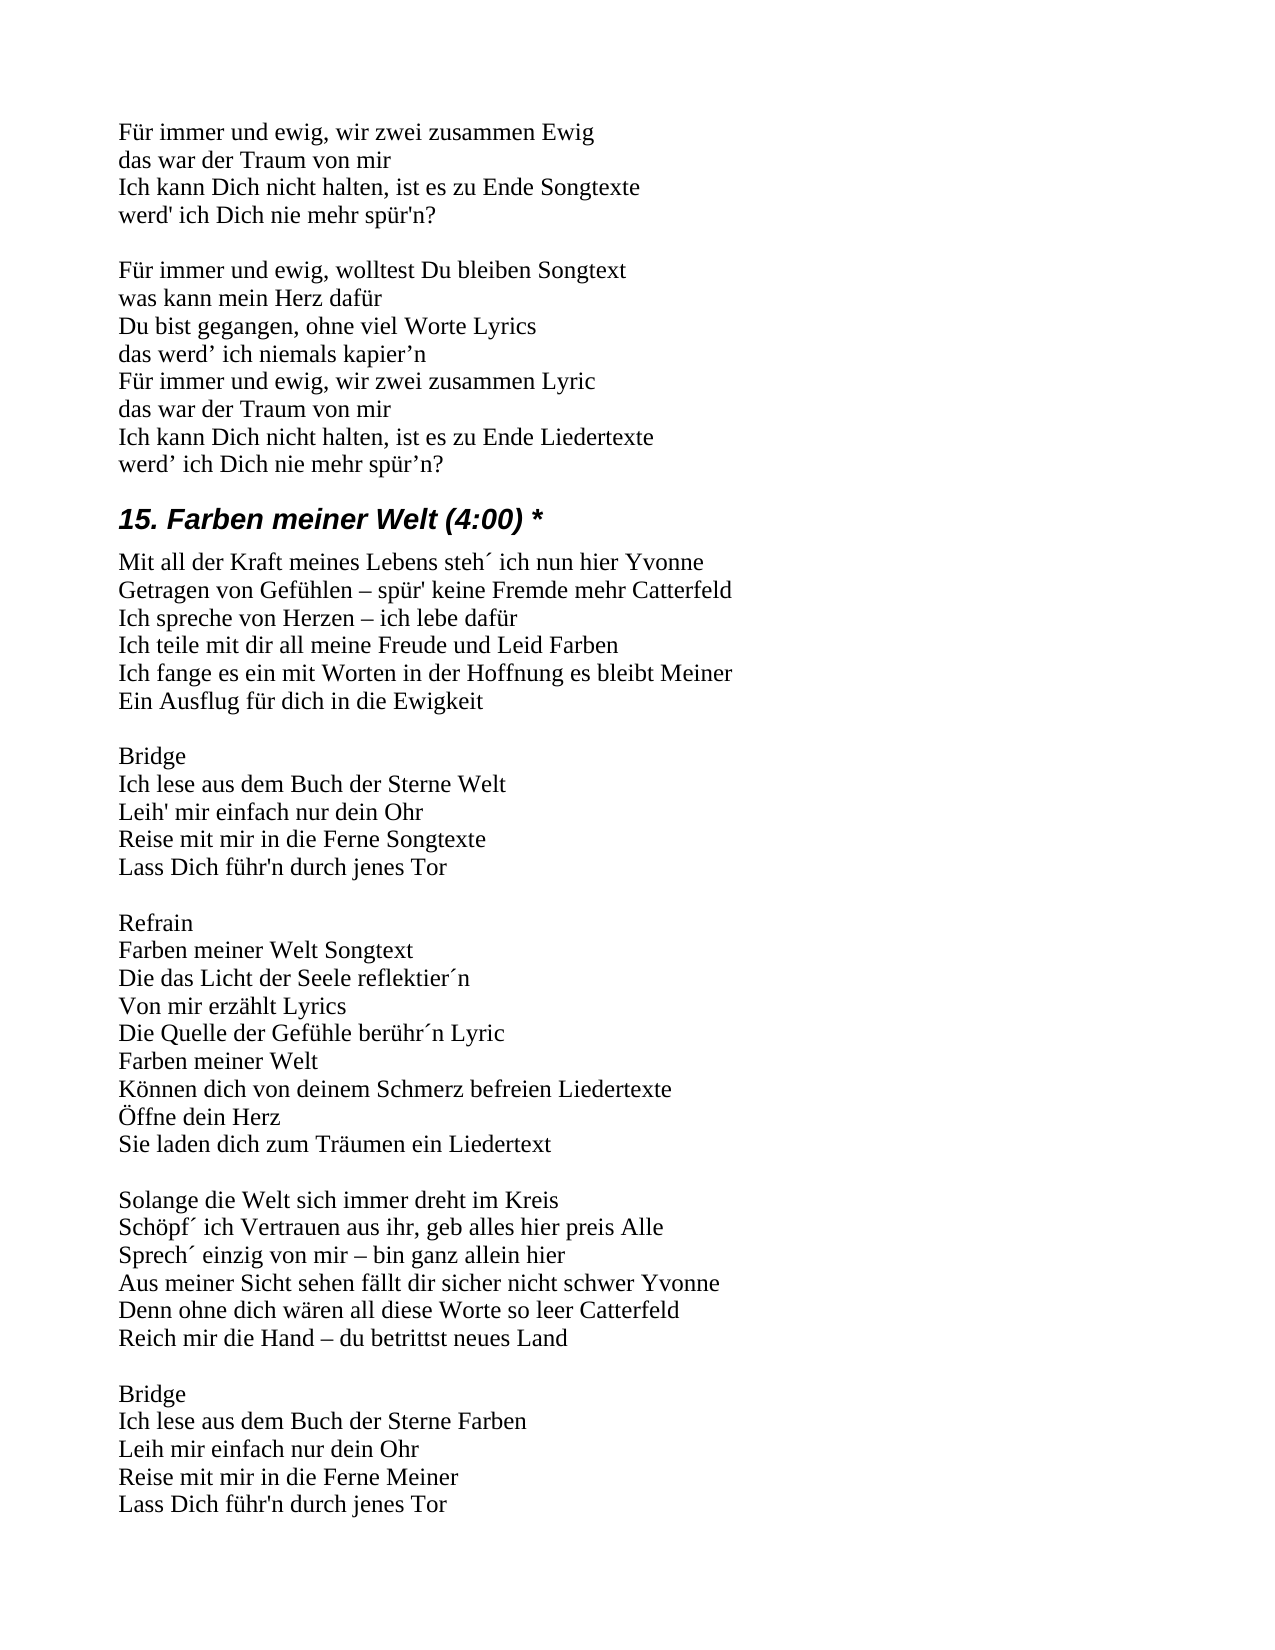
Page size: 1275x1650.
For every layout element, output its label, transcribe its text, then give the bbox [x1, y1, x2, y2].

text Für immer und ewig, wolltest Du bleiben Songtext [118, 257, 1157, 284]
text Von mir erzählt Lyrics [118, 992, 1157, 1019]
text Bridge [118, 1380, 1157, 1407]
text Mit all der Kraft meines Lebens steh´ ich nun hier Yvonne [118, 548, 1157, 576]
text Lass Dich führ'n durch jenes Tor [118, 1491, 1157, 1518]
text Ich kann Dich nicht halten, ist es zu Ende Liedertexte [118, 423, 1157, 451]
text Denn ohne dich wären all diese Worte so leer Catterfeld [118, 1297, 1157, 1324]
text Für immer und ewig, wir zwei zusammen Ewig [118, 118, 1157, 146]
text Sie laden dich zum Träumen ein Liedertext [118, 1130, 1157, 1158]
text was kann mein Herz dafür [118, 284, 1157, 312]
text Die das Licht der Seele reflektier´n [118, 964, 1157, 992]
text das werd’ ich niemals kapier’n [118, 340, 1157, 367]
text Ich fange es ein mit Worten in der Hoffnung es bleibt Meiner [118, 659, 1157, 687]
text werd' ich Dich nie mehr spür'n? [118, 201, 1157, 229]
text Farben meiner Welt [118, 1047, 1157, 1075]
text das war der Traum von mir [118, 146, 1157, 173]
text Ich kann Dich nicht halten, ist es zu Ende Songtexte [118, 173, 1157, 201]
text Sprech´ einzig von mir – bin ganz allein hier [118, 1241, 1157, 1269]
text Bridge [118, 742, 1157, 770]
text werd’ ich Dich nie mehr spür’n? [118, 451, 1157, 478]
text Ich lese aus dem Buch der Sterne Welt [118, 770, 1157, 798]
text Reich mir die Hand – du betrittst neues Land [118, 1324, 1157, 1352]
text das war der Traum von mir [118, 395, 1157, 423]
text Reise mit mir in die Ferne Meiner [118, 1463, 1157, 1491]
text Die Quelle der Gefühle berühr´n Lyric [118, 1019, 1157, 1047]
text Öffne dein Herz [118, 1103, 1157, 1130]
text Ich spreche von Herzen – ich lebe dafür [118, 604, 1157, 632]
text Leih mir einfach nur dein Ohr [118, 1435, 1157, 1463]
text Ich lese aus dem Buch der Sterne Farben [118, 1407, 1157, 1435]
text Farben meiner Welt Songtext [118, 936, 1157, 964]
text Lass Dich führ'n durch jenes Tor [118, 853, 1157, 881]
text Schöpf´ ich Vertrauen aus ihr, geb alles hier preis Alle [118, 1213, 1157, 1241]
text Für immer und ewig, wir zwei zusammen Lyric [118, 367, 1157, 395]
text Ein Ausflug für dich in die Ewigkeit [118, 687, 1157, 715]
text Reise mit mir in die Ferne Songtexte [118, 826, 1157, 853]
text Leih' mir einfach nur dein Ohr [118, 798, 1157, 826]
text Getragen von Gefühlen – spür' keine Fremde mehr Catterfeld [118, 576, 1157, 604]
text Aus meiner Sicht sehen fällt dir sicher nicht schwer Yvonne [118, 1269, 1157, 1297]
text Solange die Welt sich immer dreht im Kreis [118, 1186, 1157, 1213]
text Können dich von deinem Schmerz befreien Liedertexte [118, 1075, 1157, 1103]
text Ich teile mit dir all meine Freude und Leid Farben [118, 632, 1157, 659]
subtitle 15. Farben meiner Welt (4:00) * [118, 503, 1157, 536]
text Du bist gegangen, ohne viel Worte Lyrics [118, 312, 1157, 340]
text Refrain [118, 909, 1157, 936]
